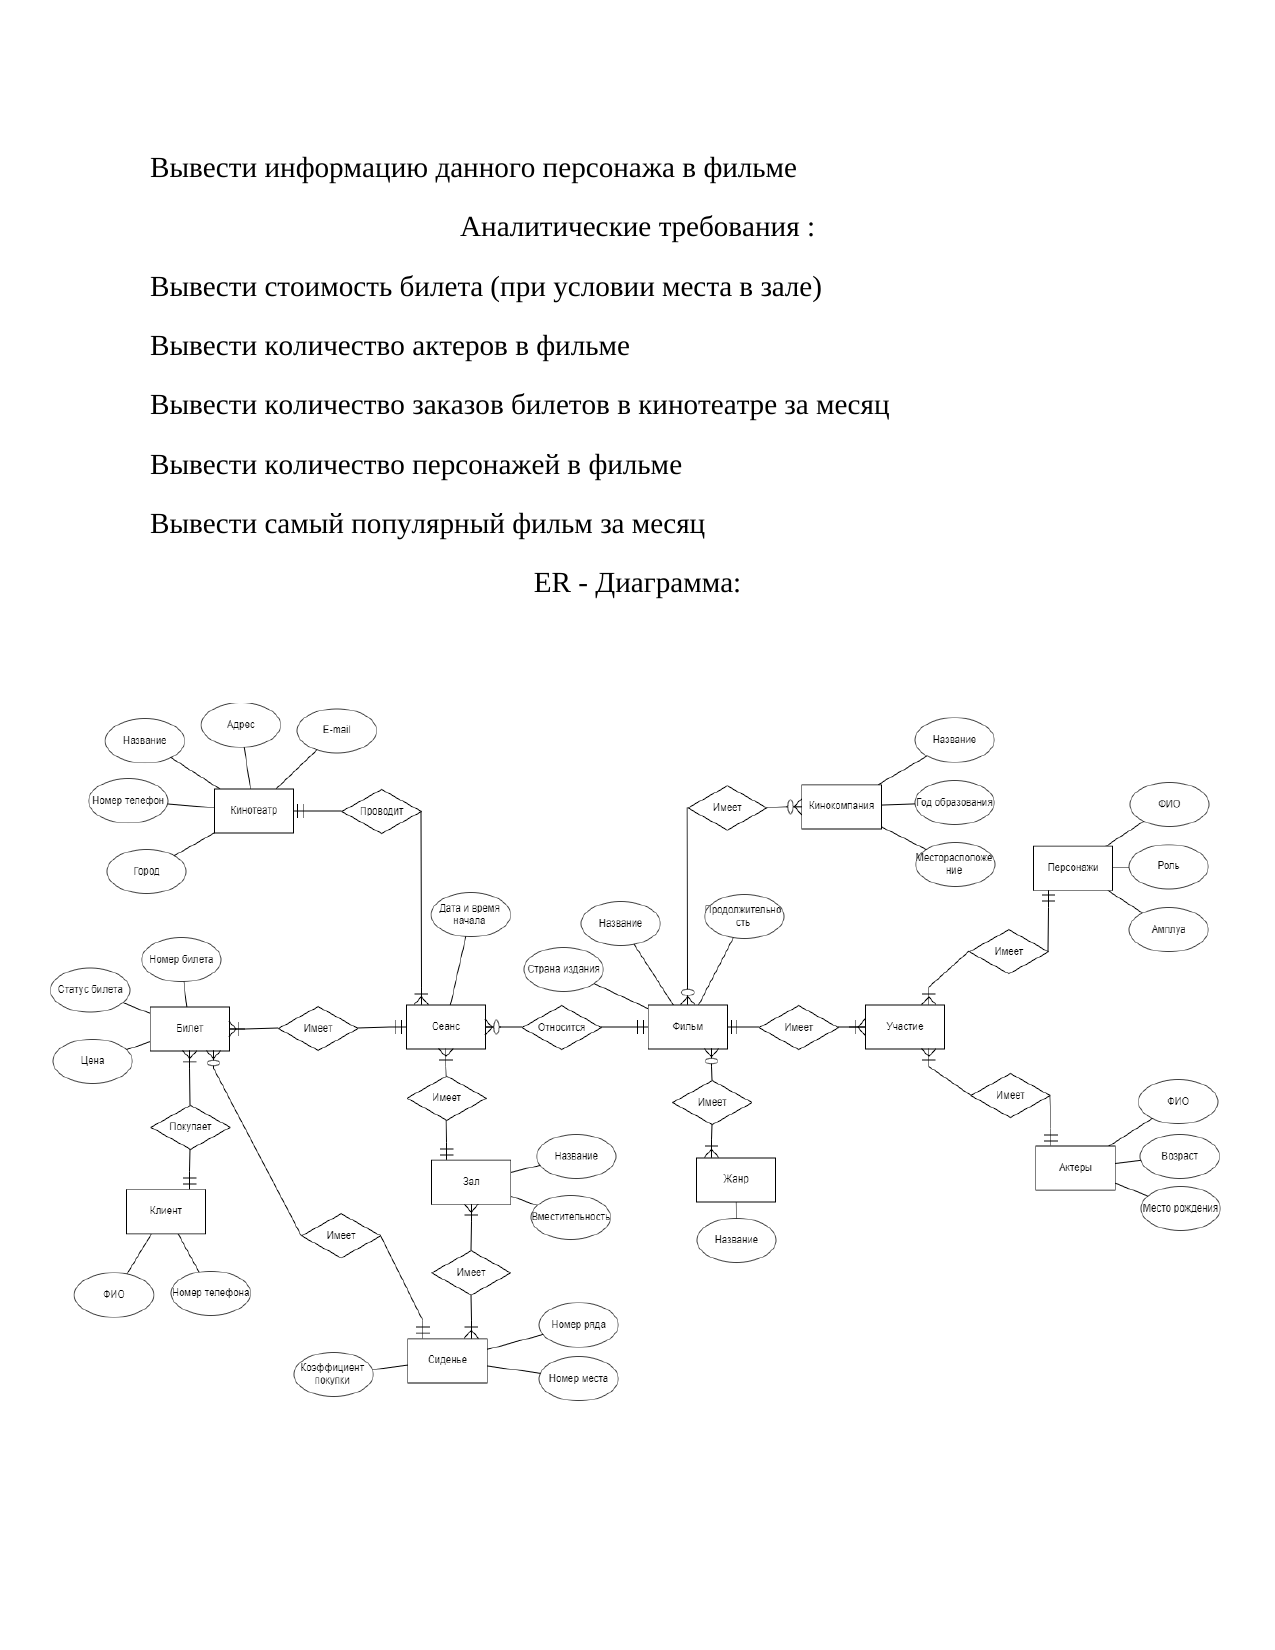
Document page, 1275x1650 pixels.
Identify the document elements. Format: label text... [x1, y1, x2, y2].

text Вывести количество заказов билетов в кинотеатре за месяц [150, 387, 1125, 421]
text Вывести количество персонажей в фильме [150, 447, 1125, 480]
text Аналитические требования : [150, 209, 1125, 243]
picture [47, 703, 1246, 1407]
text Вывести самый популярный фильм за месяц [150, 506, 1125, 540]
text Вывести стоимость билета (при условии места в зале) [150, 269, 1125, 302]
text Вывести информацию данного персонажа в фильме [150, 150, 1125, 183]
text Вывести количество актеров в фильме [150, 328, 1125, 362]
text ER - Диаграмма: [150, 566, 1125, 599]
